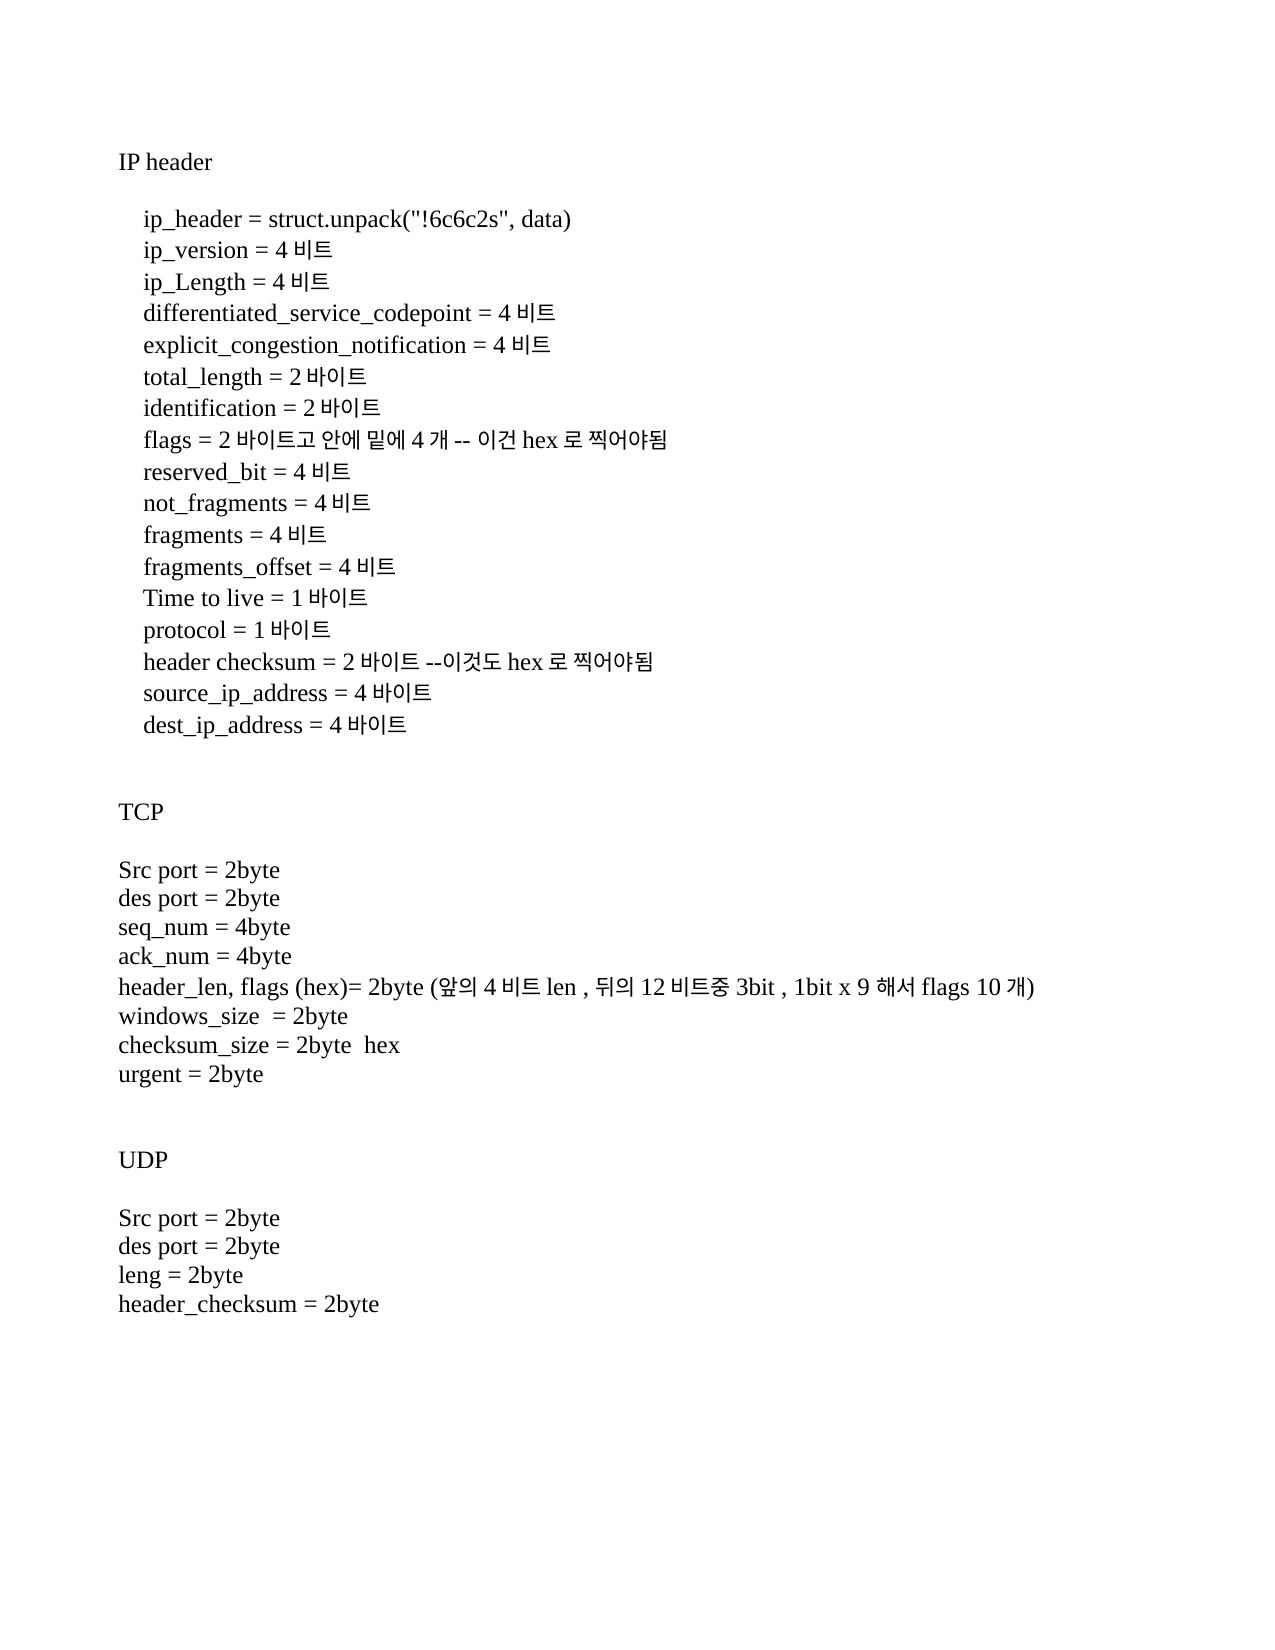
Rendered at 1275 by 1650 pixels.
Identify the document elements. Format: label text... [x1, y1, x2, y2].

text header_checksum = 2byte [118, 1289, 1157, 1318]
text explicit_congestion_notification = 4비트 [118, 328, 1157, 360]
text Src port = 2byte [118, 1203, 1157, 1231]
text header checksum = 2바이트 --이것도 hex로 찍어야됨 [118, 645, 1157, 676]
text reserved_bit = 4비트 [118, 455, 1157, 486]
text dest_ip_address = 4바이트 [118, 708, 1157, 740]
text TCP [118, 797, 1157, 826]
text ack_num = 4byte [118, 941, 1157, 970]
text differentiated_service_codepoint = 4비트 [118, 296, 1157, 328]
text ip_header = struct.unpack("!6c6c2s", data) [118, 204, 1157, 233]
text ip_Length = 4비트 [118, 265, 1157, 296]
text des port = 2byte [118, 1231, 1157, 1260]
text UDP [118, 1145, 1157, 1174]
text protocol = 1바이트 [118, 613, 1157, 645]
text total_length = 2바이트 [118, 360, 1157, 391]
text fragments_offset = 4비트 [118, 550, 1157, 581]
text seq_num = 4byte [118, 912, 1157, 941]
text IP header [118, 147, 1157, 176]
text ip_version = 4비트 [118, 233, 1157, 265]
text des port = 2byte [118, 883, 1157, 912]
text not_fragments = 4비트 [118, 486, 1157, 518]
text urgent = 2byte [118, 1059, 1157, 1088]
text header_len, flags (hex)= 2byte (앞의 4비트 len , 뒤의 12비트중 3bit , 1bit x 9 해서 flags 10개) [118, 970, 1157, 1001]
text source_ip_address = 4바이트 [118, 676, 1157, 708]
text flags = 2바이트고 안에 밑에 4개 -- 이건 hex로 찍어야됨 [118, 423, 1157, 455]
text fragments = 4비트 [118, 518, 1157, 550]
text identification = 2바이트 [118, 391, 1157, 423]
text Time to live = 1바이트 [118, 581, 1157, 613]
text checksum_size = 2byte hex [118, 1030, 1157, 1059]
text Src port = 2byte [118, 855, 1157, 883]
text leng = 2byte [118, 1260, 1157, 1289]
text windows_size = 2byte [118, 1001, 1157, 1030]
